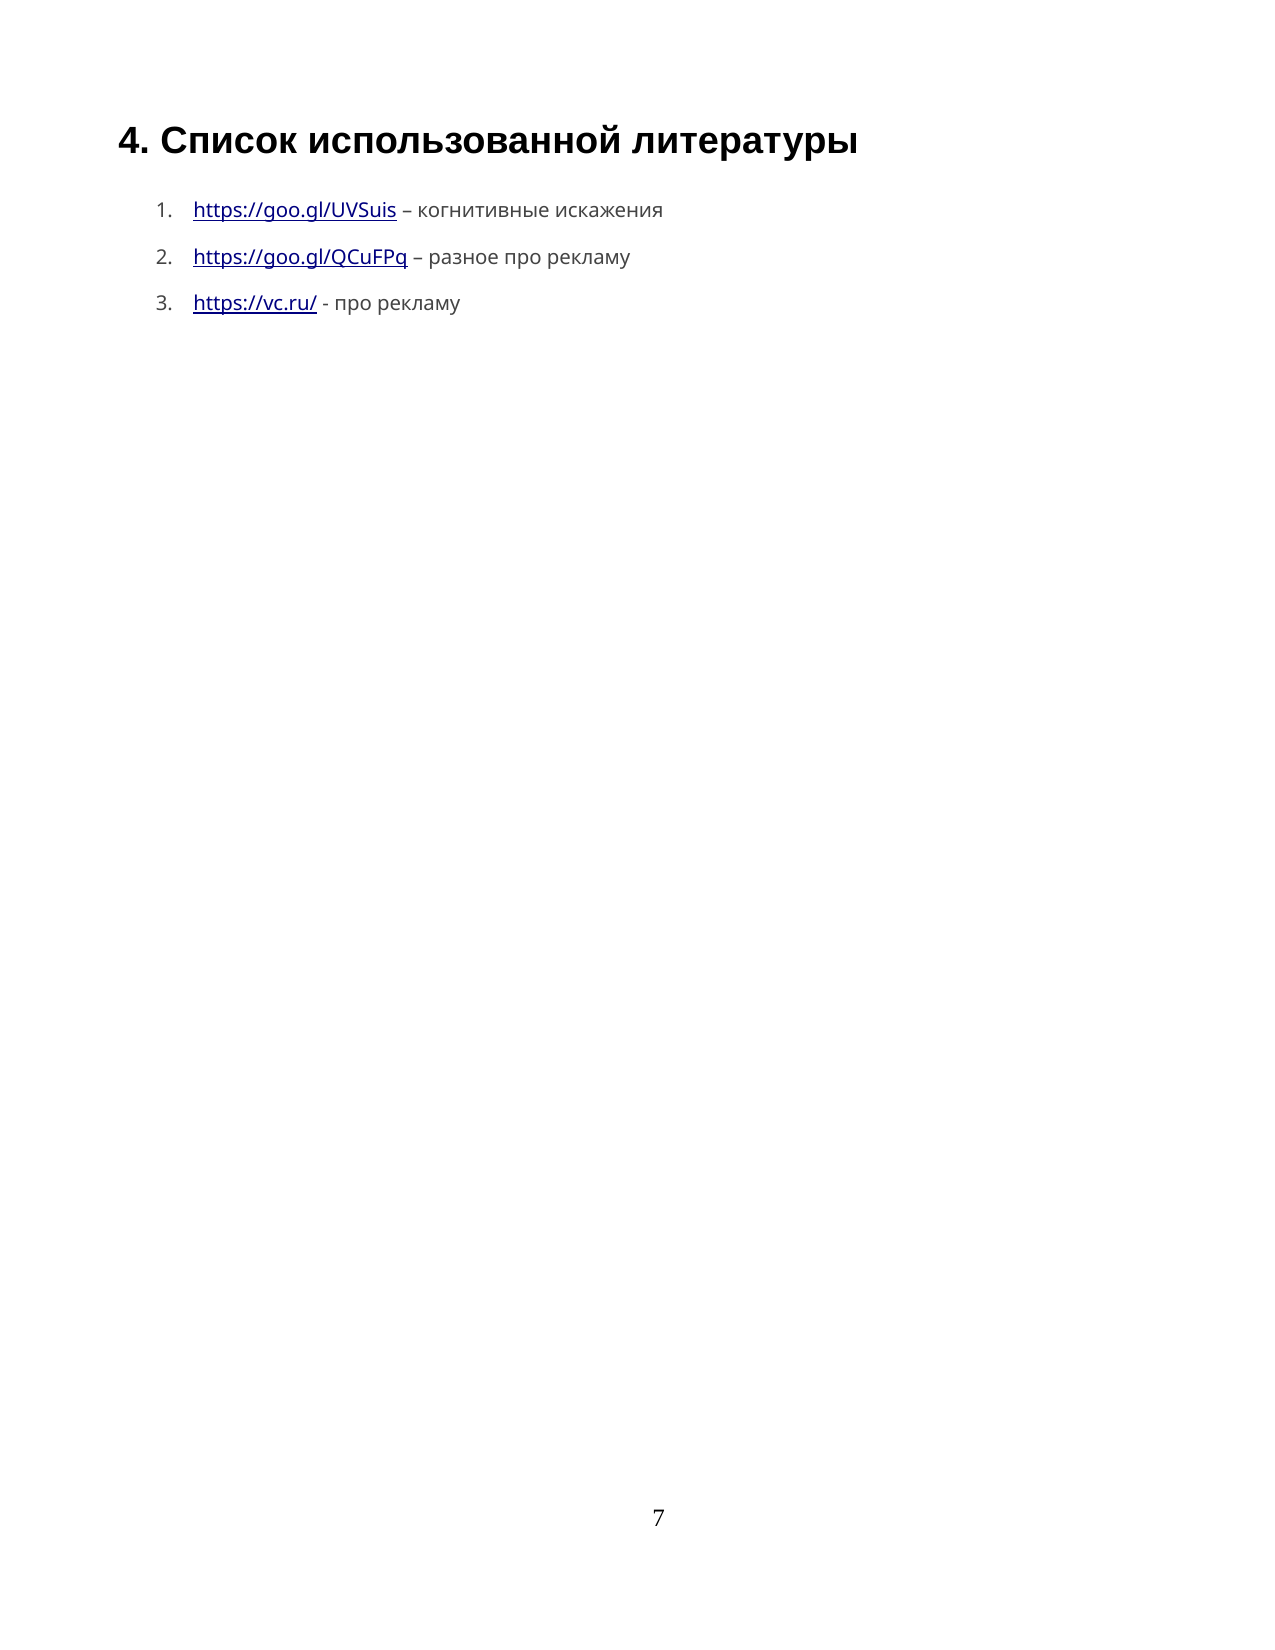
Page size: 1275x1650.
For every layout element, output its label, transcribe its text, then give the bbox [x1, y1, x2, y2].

list https://goo.gl/QCuFPq – разное про рекламу [156, 242, 1157, 270]
list https://goo.gl/UVSuis – когнитивные искажения [156, 196, 1157, 224]
subtitle 4. Список использованной литературы [118, 118, 1157, 162]
list https://vc.ru/ - про рекламу [156, 289, 1157, 316]
